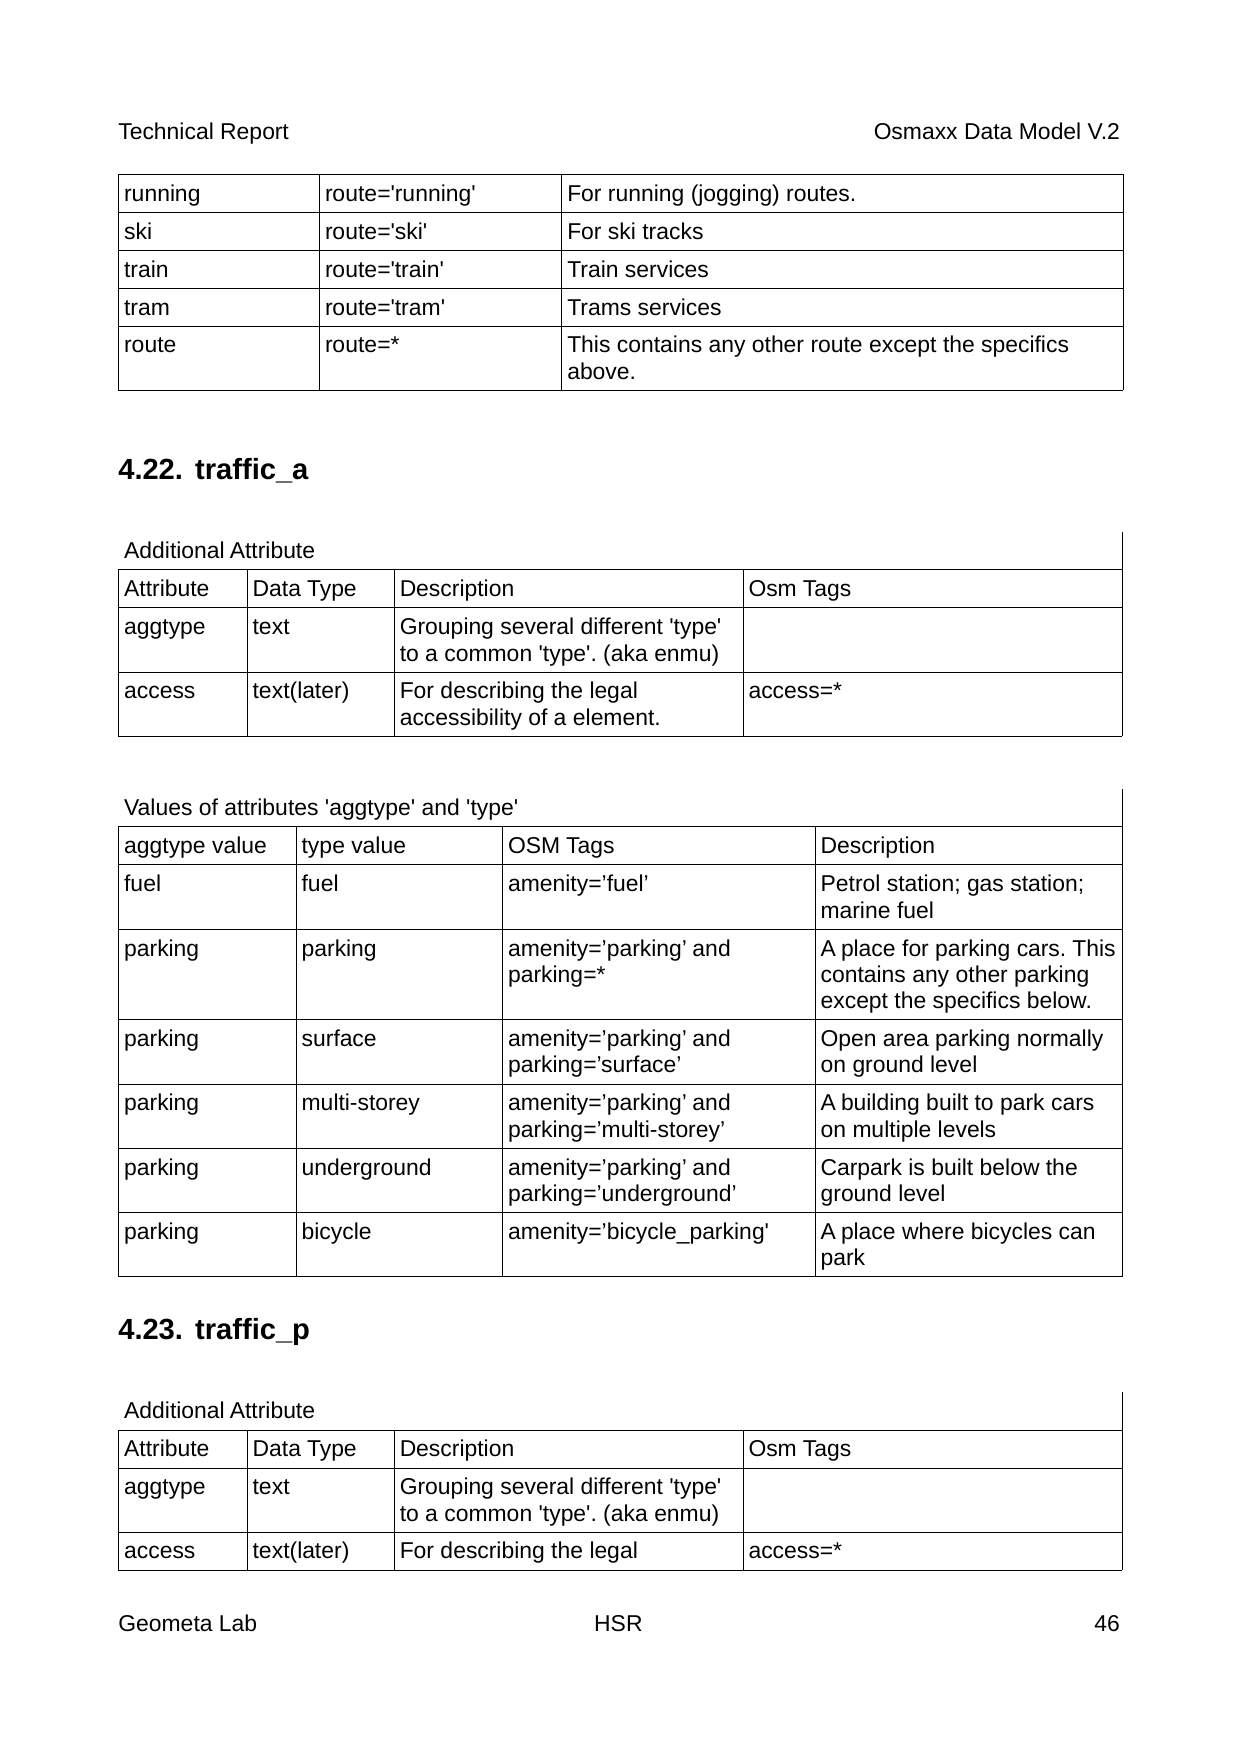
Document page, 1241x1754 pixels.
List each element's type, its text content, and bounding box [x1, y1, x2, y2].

table_cell bicycle [297, 1213, 502, 1276]
table_header Additional Attribute [118, 1392, 1122, 1429]
table_cell parking [119, 1213, 296, 1276]
table_cell type value [297, 827, 502, 864]
table_cell train [119, 251, 319, 288]
table_cell Osm Tags [744, 1431, 1122, 1467]
table_cell amenity=’parking’ and parking=’multi-storey’ [503, 1085, 815, 1148]
table_cell parking [119, 1020, 296, 1083]
table_cell amenity=’parking’ and parking=’surface’ [503, 1020, 815, 1083]
table_cell access [119, 673, 247, 736]
table_cell aggtype [119, 608, 247, 672]
table_cell fuel [297, 865, 502, 929]
table_cell parking [119, 930, 296, 1019]
table_cell Data Type [248, 570, 394, 607]
table_cell Attribute [119, 1431, 247, 1467]
table_cell access=* [744, 1533, 1122, 1569]
table_cell text(later) [248, 1533, 394, 1569]
table_cell Grouping several different 'type' to a common 'type'. (aka enmu) [395, 608, 743, 672]
table_cell text(later) [248, 673, 394, 736]
table_cell For running (jogging) routes. [562, 175, 1123, 212]
table_cell Grouping several different 'type' to a common 'type'. (aka enmu) [395, 1469, 743, 1532]
table_cell parking [119, 1085, 296, 1148]
table_cell Description [816, 827, 1122, 864]
table_cell parking [297, 930, 502, 1019]
table_cell route='train' [320, 251, 561, 288]
table_cell [744, 608, 1122, 672]
table_cell fuel [119, 865, 296, 929]
table_cell Trams services [562, 289, 1123, 326]
table_cell For describing the legal [395, 1533, 743, 1569]
table_cell Open area parking normally on ground level [816, 1020, 1122, 1083]
table_cell Osm Tags [744, 570, 1122, 607]
table_cell Description [395, 570, 743, 607]
table_cell text [248, 1469, 394, 1532]
table_cell route [119, 327, 319, 390]
table_cell A place for parking cars. This contains any other parking except the specifics below. [816, 930, 1122, 1019]
table_header Values of attributes 'aggtype' and 'type' [118, 789, 1122, 826]
subtitle traffic_a [118, 452, 1122, 485]
table_cell A building built to park cars on multiple levels [816, 1085, 1122, 1148]
table_cell Petrol station; gas station; marine fuel [816, 865, 1122, 929]
table_cell amenity=’parking’ and parking=’underground’ [503, 1149, 815, 1212]
table_cell ski [119, 213, 319, 250]
table_cell OSM Tags [503, 827, 815, 864]
table_cell underground [297, 1149, 502, 1212]
table_cell running [119, 175, 319, 212]
table_cell Attribute [119, 570, 247, 607]
table_cell text [248, 608, 394, 672]
table_cell This contains any other route except the specifics above. [562, 327, 1123, 390]
table_cell route='running' [320, 175, 561, 212]
table_cell Carpark is built below the ground level [816, 1149, 1122, 1212]
table_cell Train services [562, 251, 1123, 288]
table_cell Description [395, 1431, 743, 1467]
table_cell A place where bicycles can park [816, 1213, 1122, 1276]
table_cell amenity=’parking’ and parking=* [503, 930, 815, 1019]
subtitle traffic_p [118, 1312, 1122, 1345]
table_cell parking [119, 1149, 296, 1212]
table_cell amenity=’bicycle_parking' [503, 1213, 815, 1276]
table_cell amenity=’fuel’ [503, 865, 815, 929]
table_cell route='ski' [320, 213, 561, 250]
table_cell route=* [320, 327, 561, 390]
table_cell aggtype [119, 1469, 247, 1532]
table_cell For describing the legal accessibility of a element. [395, 673, 743, 736]
table_cell access [119, 1533, 247, 1569]
table_header Additional Attribute [118, 532, 1122, 569]
table_cell route='tram' [320, 289, 561, 326]
table_cell Data Type [248, 1431, 394, 1467]
table_cell multi-storey [297, 1085, 502, 1148]
table_cell tram [119, 289, 319, 326]
table_cell surface [297, 1020, 502, 1083]
table_cell access=* [744, 673, 1122, 736]
table_cell aggtype value [119, 827, 296, 864]
table_cell For ski tracks [562, 213, 1123, 250]
table_cell [744, 1469, 1122, 1532]
